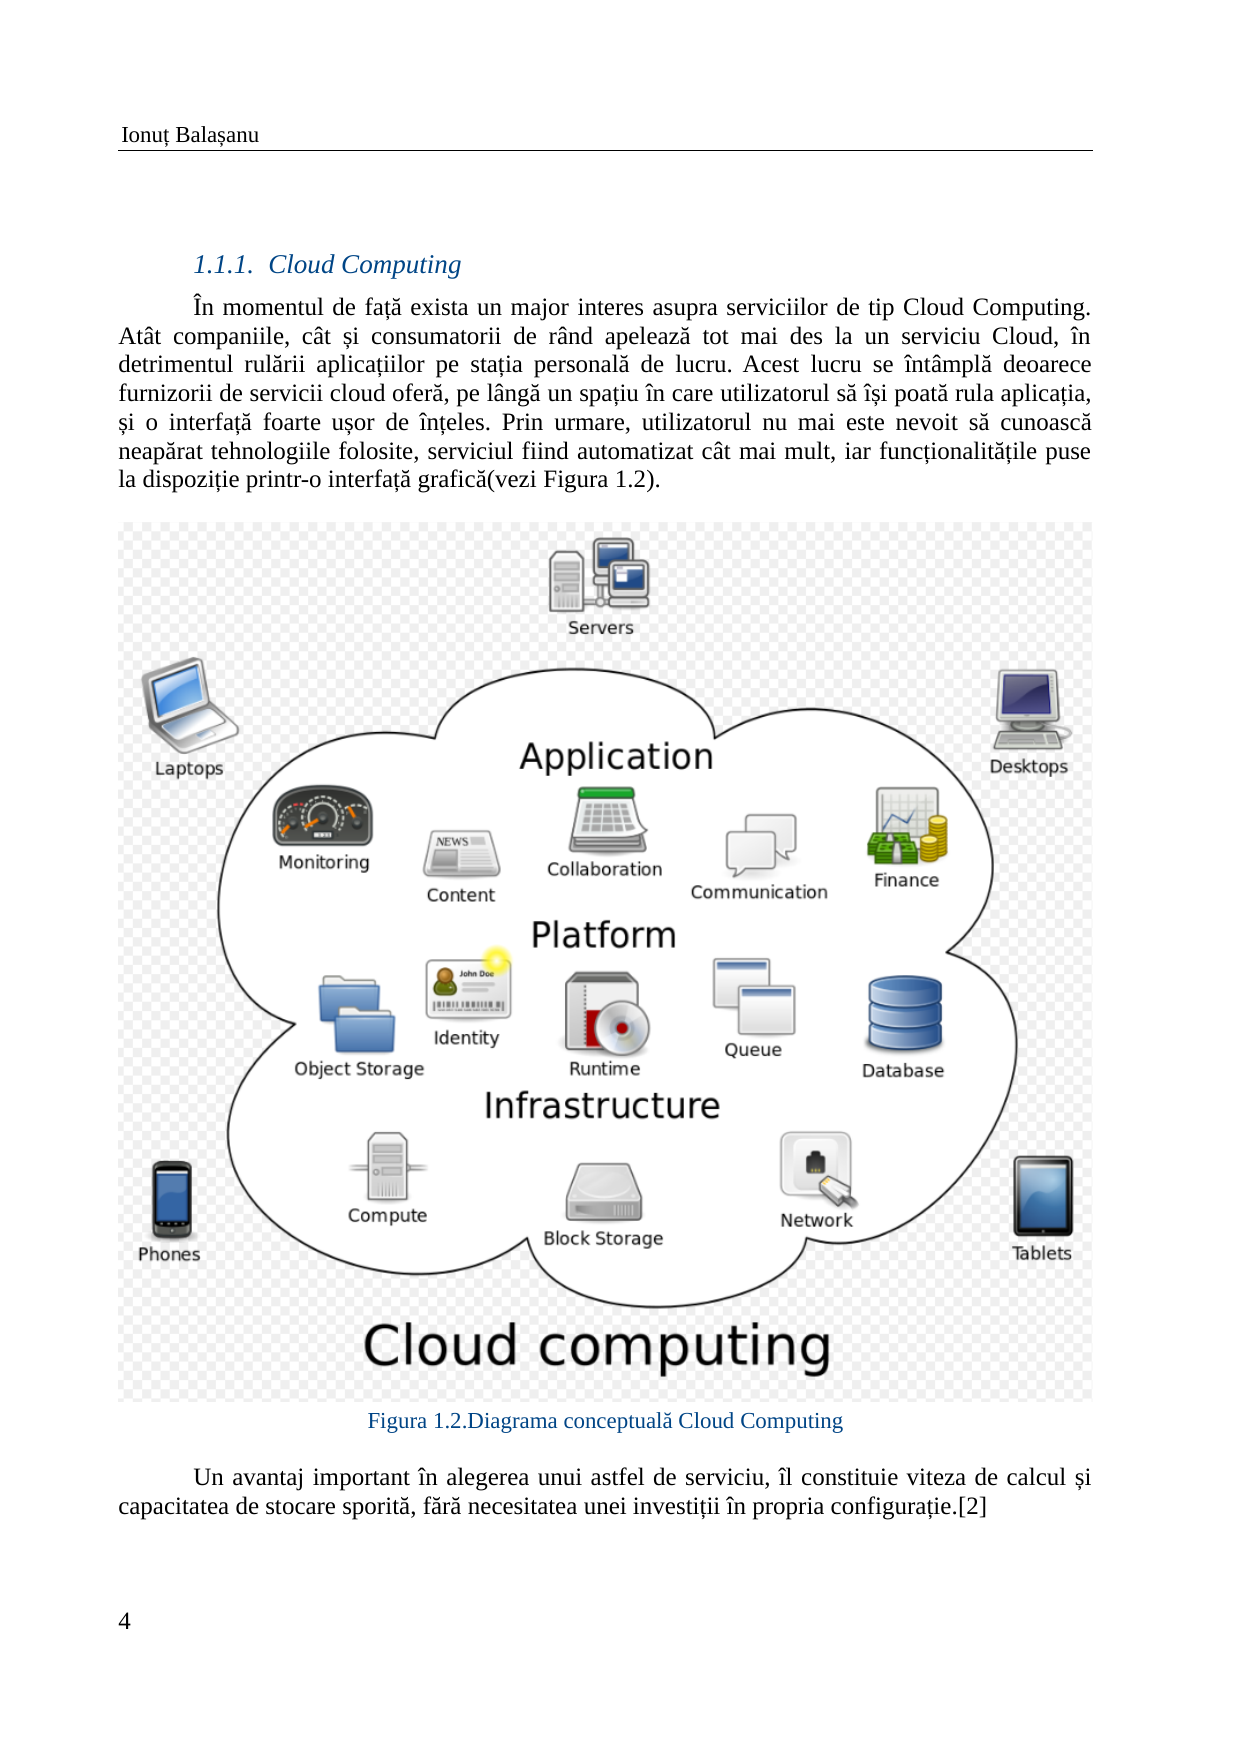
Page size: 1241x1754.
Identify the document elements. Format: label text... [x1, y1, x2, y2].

text Un avantaj important în alegerea unui astfel de serviciu, îl constituie viteza de calcul și capacitatea de stocare sporită, fără necesitatea unei investiții în propria configurație.[2] [118, 1462, 1093, 1520]
subtitle Cloud Computing [193, 248, 1093, 280]
picture [118, 522, 1093, 1402]
text În momentul de față exista un major interes asupra serviciilor de tip Cloud Computing. Atât companiile, cât și consumatorii de rând apelează tot mai des la un serviciu Cloud, în detrimentul rulării aplicațiilor pe stația personală de lucru. Acest lucru se întâmplă deoarece furnizorii de servicii cloud oferă, pe lângă un spațiu în care utilizatorul să își poată rula aplicația, și o interfață foarte ușor de înțeles. Prin urmare, utilizatorul nu mai este nevoit să cunoască neapărat tehnologiile folosite, serviciul fiind automatizat cât mai mult, iar funcționalitățile puse la dispoziție printr-o interfață grafică(vezi Figura 1.2). [118, 292, 1093, 493]
text Figura 1.2.Diagrama conceptuală Cloud Computing [118, 1402, 1093, 1433]
